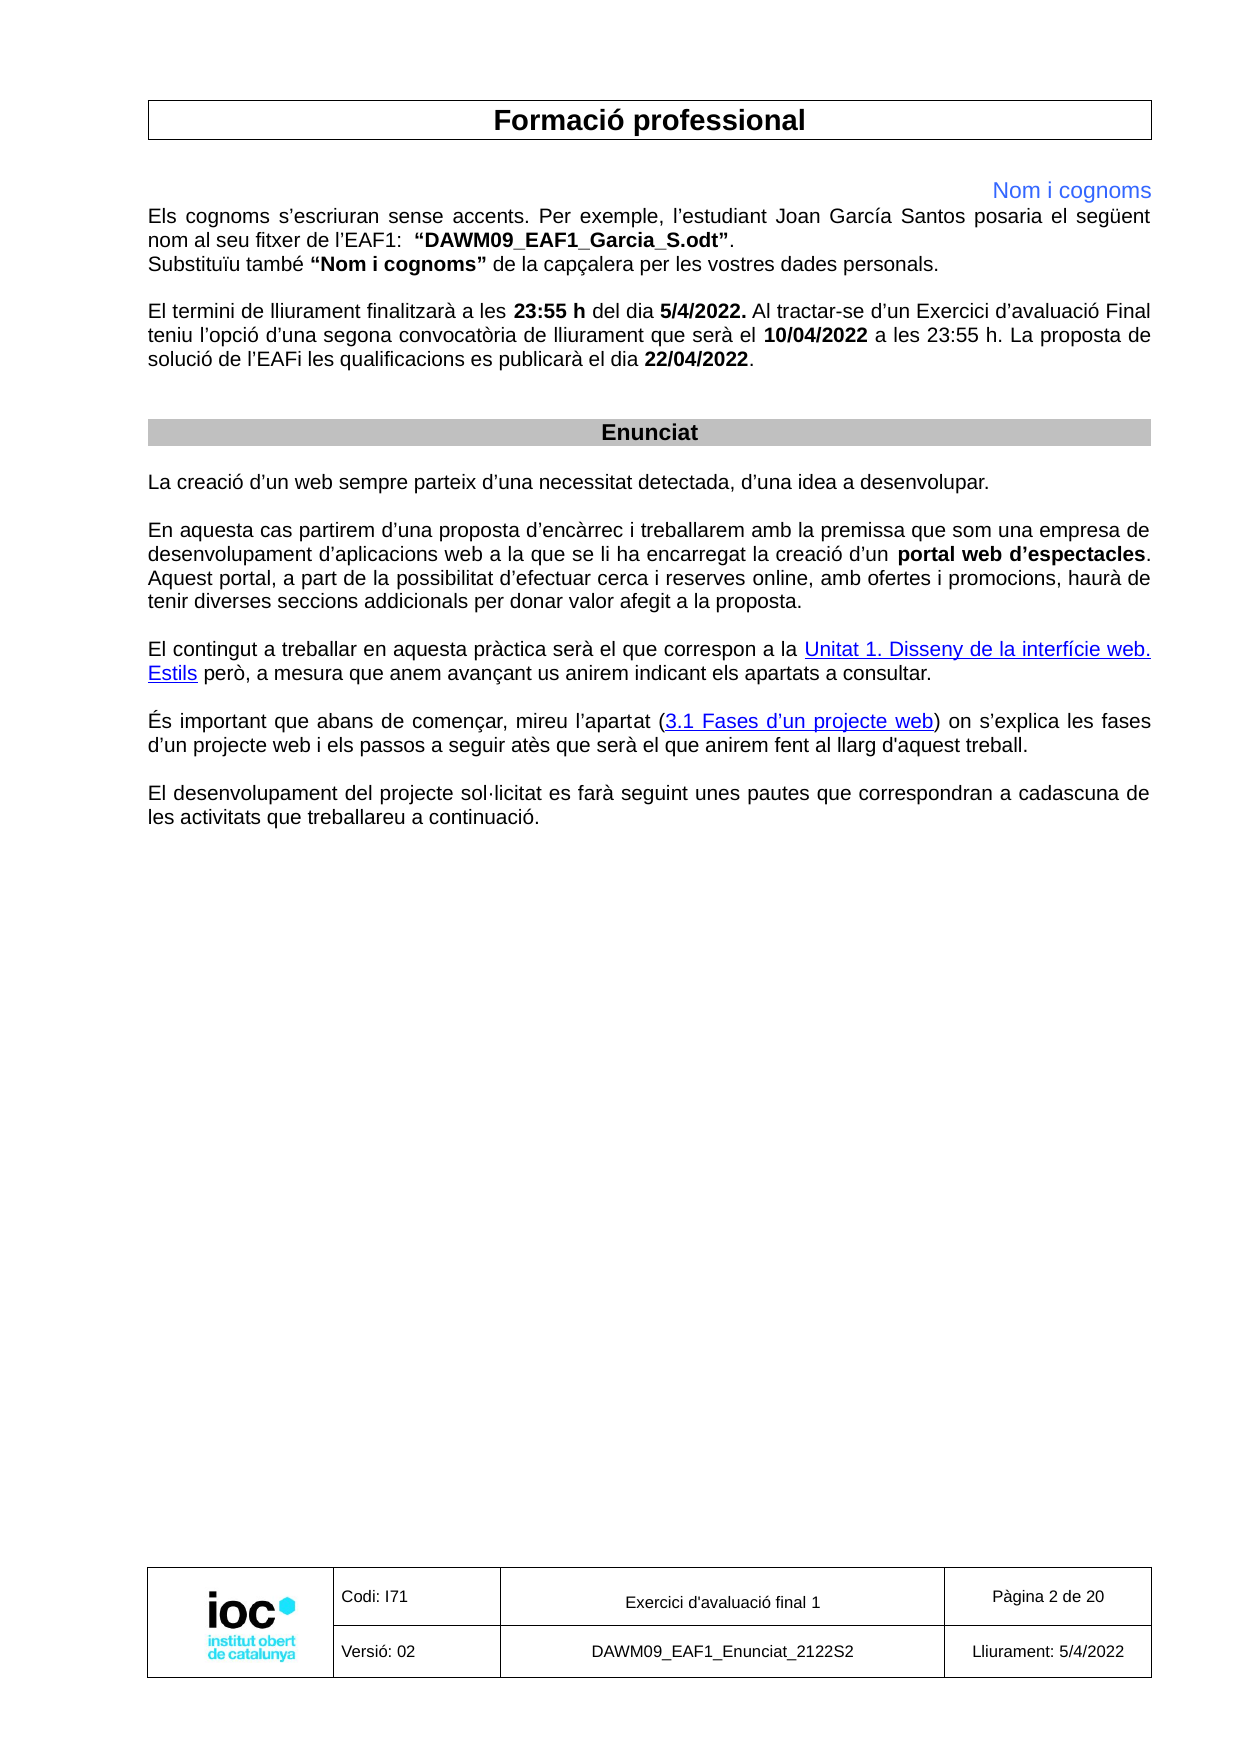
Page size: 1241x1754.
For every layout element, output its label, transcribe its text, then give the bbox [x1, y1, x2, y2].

text El termini de lliurament finalitzarà a les 23:55 h del dia 5/4/2022. Al tractar-se d’un Exercici d’avaluació Final teniu l’opció d’una segona convocatòria de lliurament que serà el 10/04/2022 a les 23:55 h. La proposta de solució de l’EAFi les qualificacions es publicarà el dia 22/04/2022. [148, 299, 1151, 371]
text Substituïu també “Nom i cognoms” de la capçalera per les vostres dades personals. [148, 251, 1151, 275]
text El desenvolupament del projecte sol·licitat es farà seguint unes pautes que correspondran a cadascuna de les activitats que treballareu a continuació. [148, 781, 1151, 829]
text En aquesta cas partirem d’una proposta d’encàrrec i treballarem amb la premissa que som una empresa de desenvolupament d’aplicacions web a la que se li ha encarregat la creació d’un portal web d’espectacles. Aquest portal, a part de la possibilitat d’efectuar cerca i reserves online, amb ofertes i promocions, haurà de tenir diverses seccions addicionals per donar valor afegit a la proposta. [148, 517, 1151, 613]
text Enunciat [148, 419, 1151, 446]
text La creació d’un web sempre parteix d’una necessitat detectada, d’una idea a desenvolupar. [148, 469, 1151, 493]
text El contingut a treballar en aquesta pràctica serà el que correspon a la Unitat 1. Disseny de la interfície web. Estils però, a mesura que anem avançant us anirem indicant els apartats a consultar. [148, 637, 1151, 685]
picture [195, 1577, 309, 1673]
text És important que abans de començar, mireu l’apartat (3.1 Fases d’un projecte web) on s’explica les fases d’un projecte web i els passos a seguir atès que serà el que anirem fent al llarg d'aquest treball. [148, 709, 1151, 757]
text Els cognoms s’escriuran sense accents. Per exemple, l’estudiant Joan García Santos posaria el següent nom al seu fitxer de l’EAF1: “DAWM09_EAF1_Garcia_S.odt”. [148, 203, 1151, 251]
